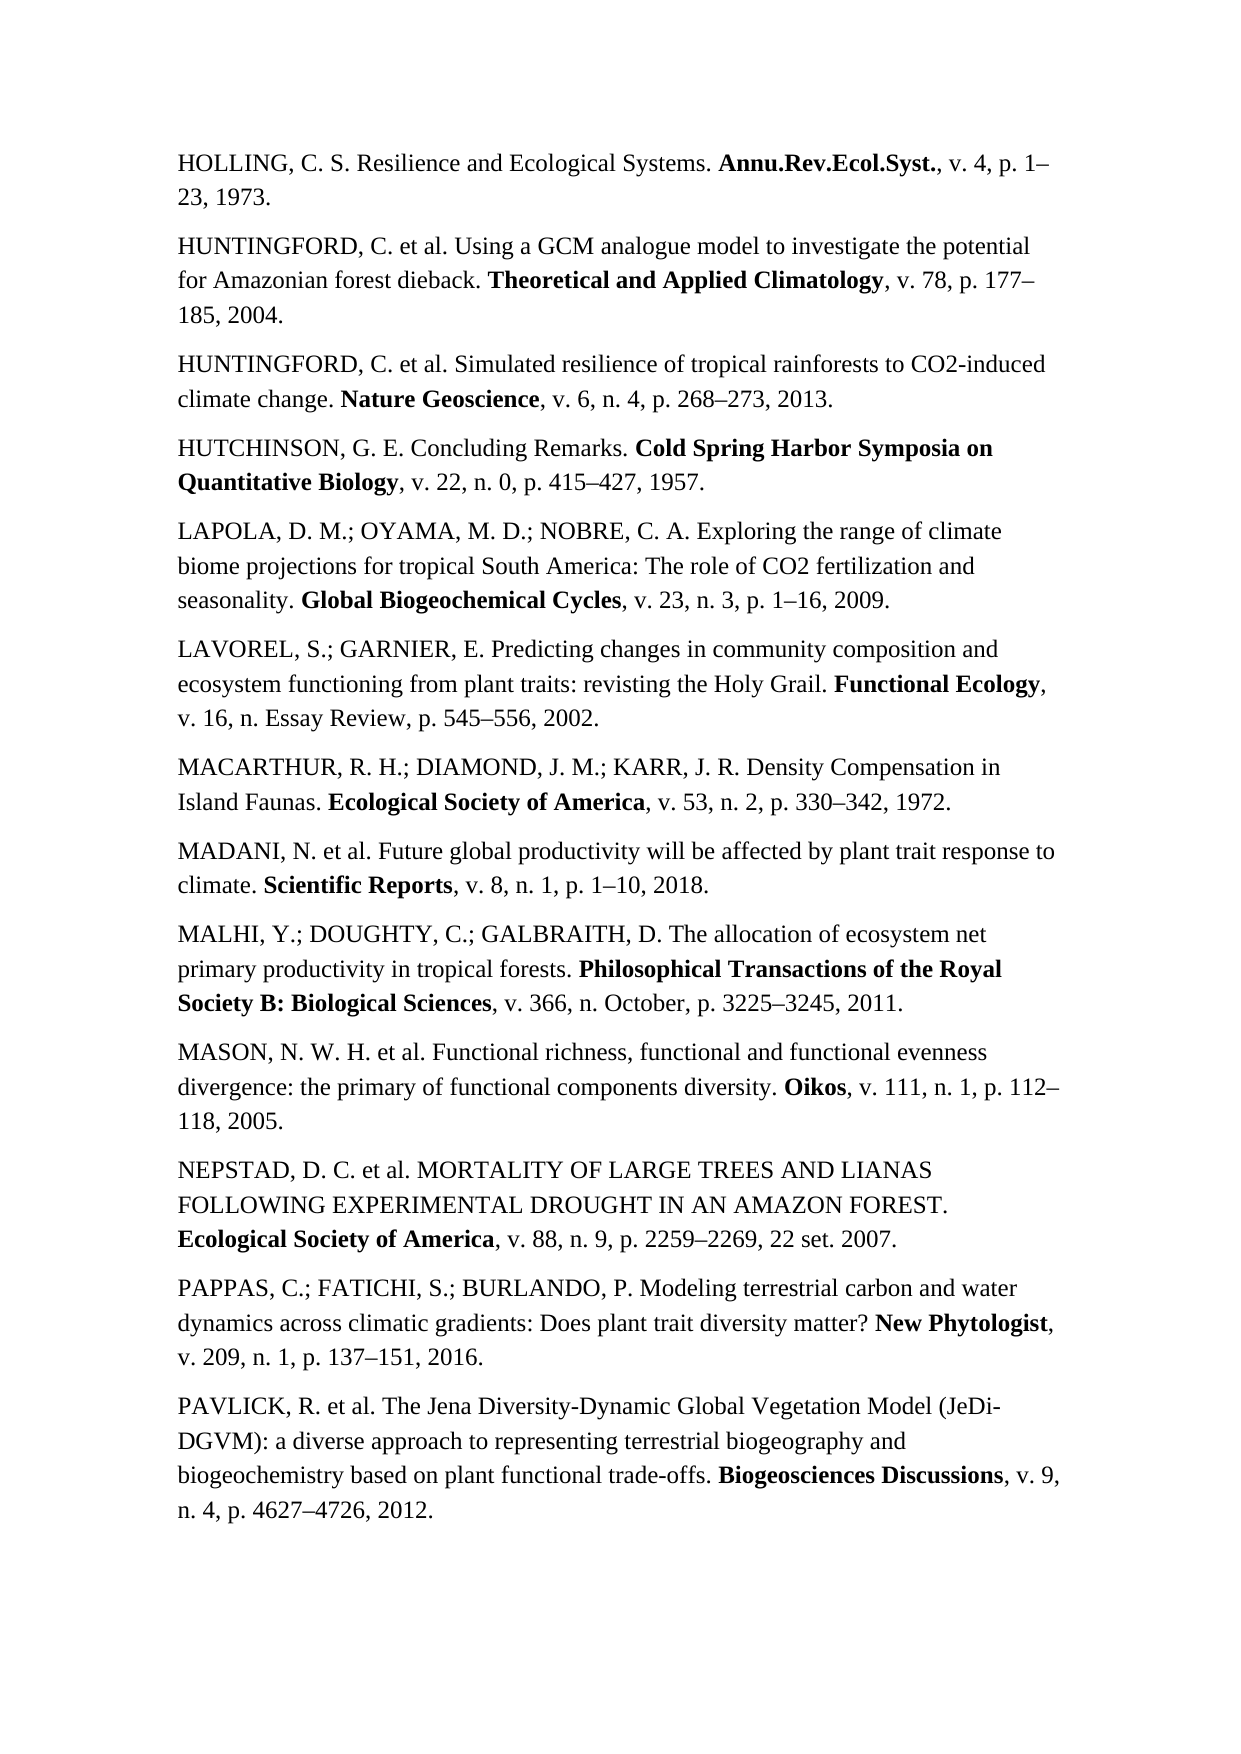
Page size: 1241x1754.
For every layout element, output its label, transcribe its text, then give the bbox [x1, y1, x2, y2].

text LAVOREL, S.; GARNIER, E. Predicting changes in community composition and ecosystem functioning from plant traits: revisting the Holy Grail. Functional Ecology, v. 16, n. Essay Review, p. 545–556, 2002. [177, 634, 1063, 732]
text LAPOLA, D. M.; OYAMA, M. D.; NOBRE, C. A. Exploring the range of climate biome projections for tropical South America: The role of CO2 fertilization and seasonality. Global Biogeochemical Cycles, v. 23, n. 3, p. 1–16, 2009. [177, 516, 1063, 614]
text PAVLICK, R. et al. The Jena Diversity-Dynamic Global Vegetation Model (JeDi-DGVM): a diverse approach to representing terrestrial biogeography and biogeochemistry based on plant functional trade-offs. Biogeosciences Discussions, v. 9, n. 4, p. 4627–4726, 2012. [177, 1391, 1063, 1524]
text NEPSTAD, D. C. et al. MORTALITY OF LARGE TREES AND LIANAS FOLLOWING EXPERIMENTAL DROUGHT IN AN AMAZON FOREST. Ecological Society of America, v. 88, n. 9, p. 2259–2269, 22 set. 2007. [177, 1155, 1063, 1253]
text HUNTINGFORD, C. et al. Using a GCM analogue model to investigate the potential for Amazonian forest dieback. Theoretical and Applied Climatology, v. 78, p. 177–185, 2004. [177, 231, 1063, 329]
text HUTCHINSON, G. E. Concluding Remarks. Cold Spring Harbor Symposia on Quantitative Biology, v. 22, n. 0, p. 415–427, 1957. [177, 433, 1063, 496]
text HUNTINGFORD, C. et al. Simulated resilience of tropical rainforests to CO2-induced climate change. Nature Geoscience, v. 6, n. 4, p. 268–273, 2013. [177, 349, 1063, 412]
text MACARTHUR, R. H.; DIAMOND, J. M.; KARR, J. R. Density Compensation in Island Faunas. Ecological Society of America, v. 53, n. 2, p. 330–342, 1972. [177, 752, 1063, 816]
text HOLLING, C. S. Resilience and Ecological Systems. Annu.Rev.Ecol.Syst., v. 4, p. 1–23, 1973. [177, 148, 1063, 211]
text MALHI, Y.; DOUGHTY, C.; GALBRAITH, D. The allocation of ecosystem net primary productivity in tropical forests. Philosophical Transactions of the Royal Society B: Biological Sciences, v. 366, n. October, p. 3225–3245, 2011. [177, 919, 1063, 1017]
text MADANI, N. et al. Future global productivity will be affected by plant trait response to climate. Scientific Reports, v. 8, n. 1, p. 1–10, 2018. [177, 836, 1063, 899]
text MASON, N. W. H. et al. Functional richness, functional and functional evenness divergence: the primary of functional components diversity. Oikos, v. 111, n. 1, p. 112–118, 2005. [177, 1037, 1063, 1135]
text PAPPAS, C.; FATICHI, S.; BURLANDO, P. Modeling terrestrial carbon and water dynamics across climatic gradients: Does plant trait diversity matter? New Phytologist, v. 209, n. 1, p. 137–151, 2016. [177, 1273, 1063, 1371]
